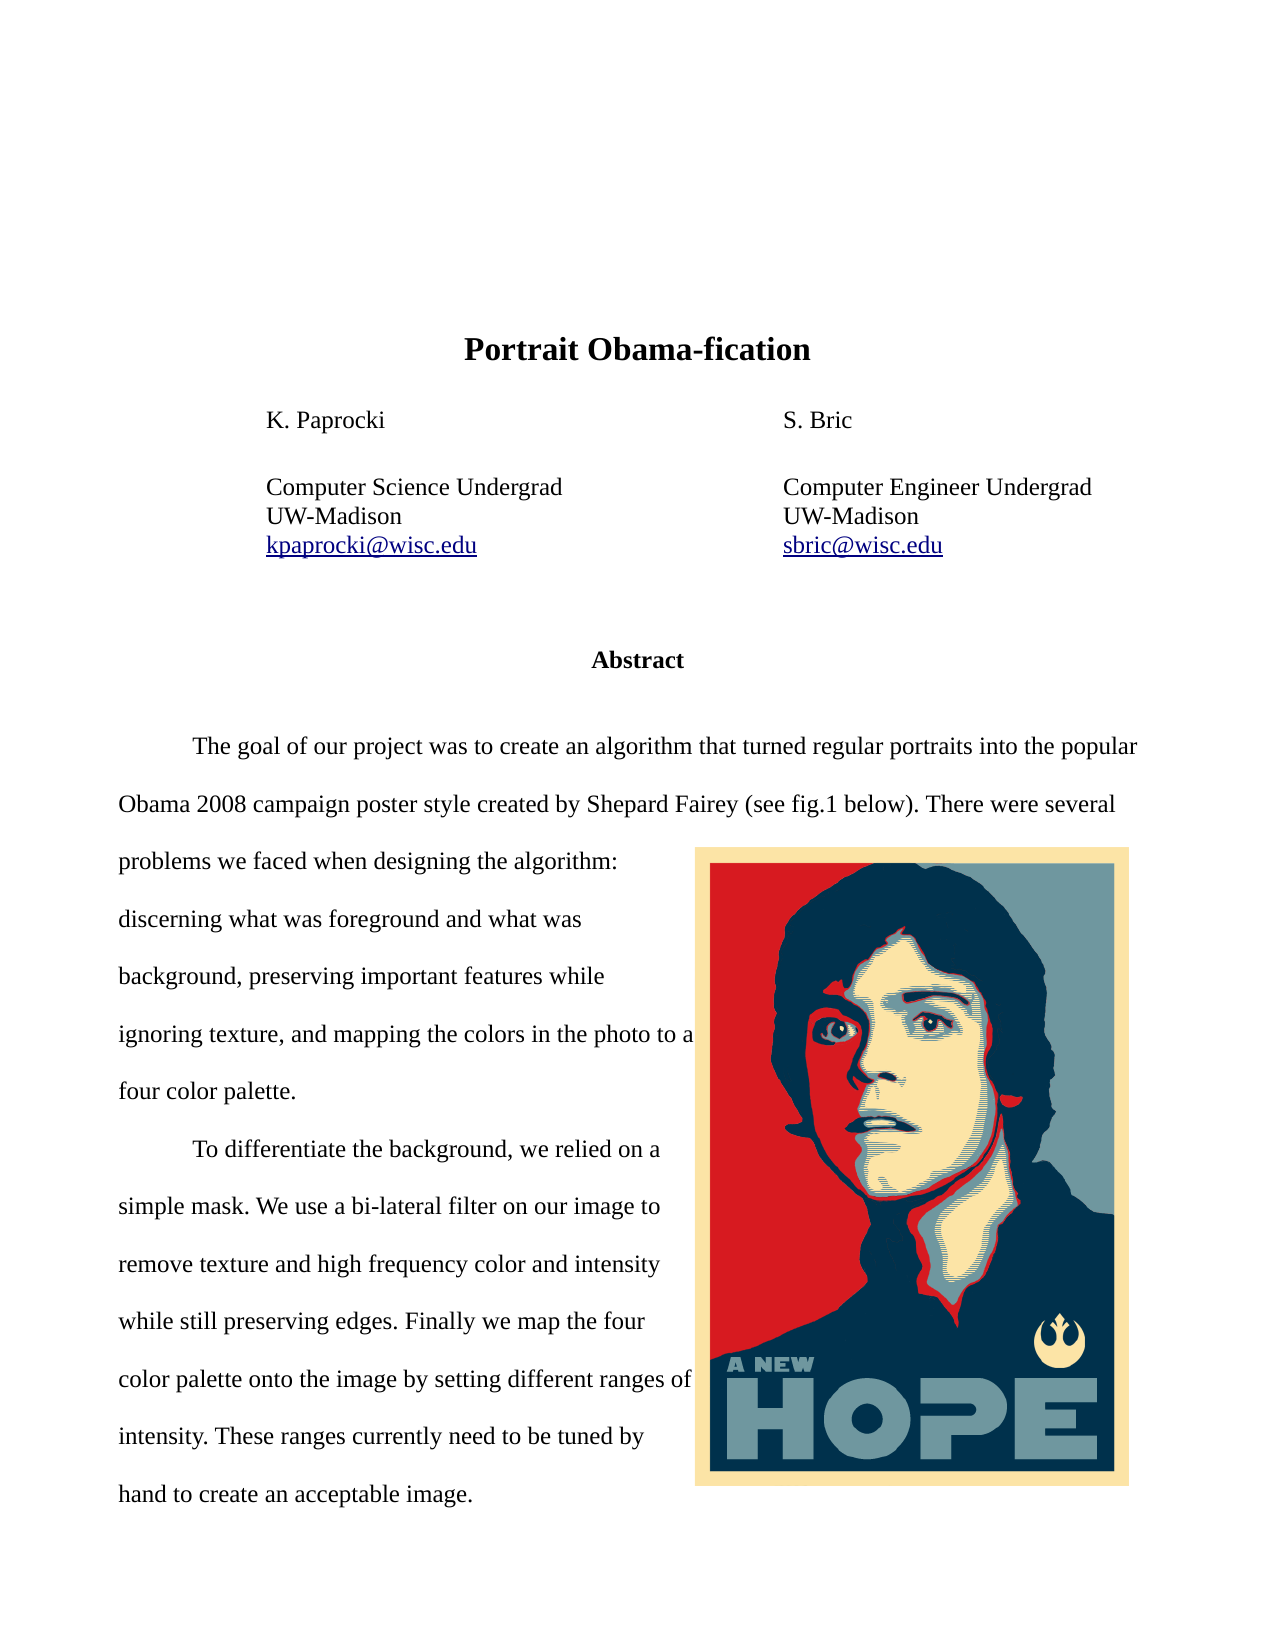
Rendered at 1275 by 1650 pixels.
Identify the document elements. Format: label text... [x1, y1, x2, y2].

text UW-Madison UW-Madison [118, 501, 1157, 530]
picture [694, 847, 1129, 1486]
text Abstract [118, 645, 1157, 674]
text K. Paprocki S. Bric [118, 406, 1157, 434]
text The goal of our project was to create an algorithm that turned regular portraits into the popular Obama 2008 campaign poster style created by Shepard Fairey (see fig.1 below). There were several problems we faced when designing the algorithm: discerning what was foreground and what was background, preserving important features while ignoring texture, and mapping the colors in the photo to a four color palette. [118, 731, 1157, 1105]
text Portrait Obama-fication [118, 329, 1157, 367]
text To differentiate the background, we relied on a simple mask. We use a bi-lateral filter on our image to remove texture and high frequency color and intensity while still preserving edges. Finally we map the four color palette onto the image by setting different ranges of intensity. These ranges currently need to be tuned by hand to create an acceptable image. [118, 1134, 1157, 1508]
text kpaprocki@wisc.edu sbric@wisc.edu [118, 530, 1157, 559]
text Computer Science Undergrad Computer Engineer Undergrad [118, 468, 1157, 501]
